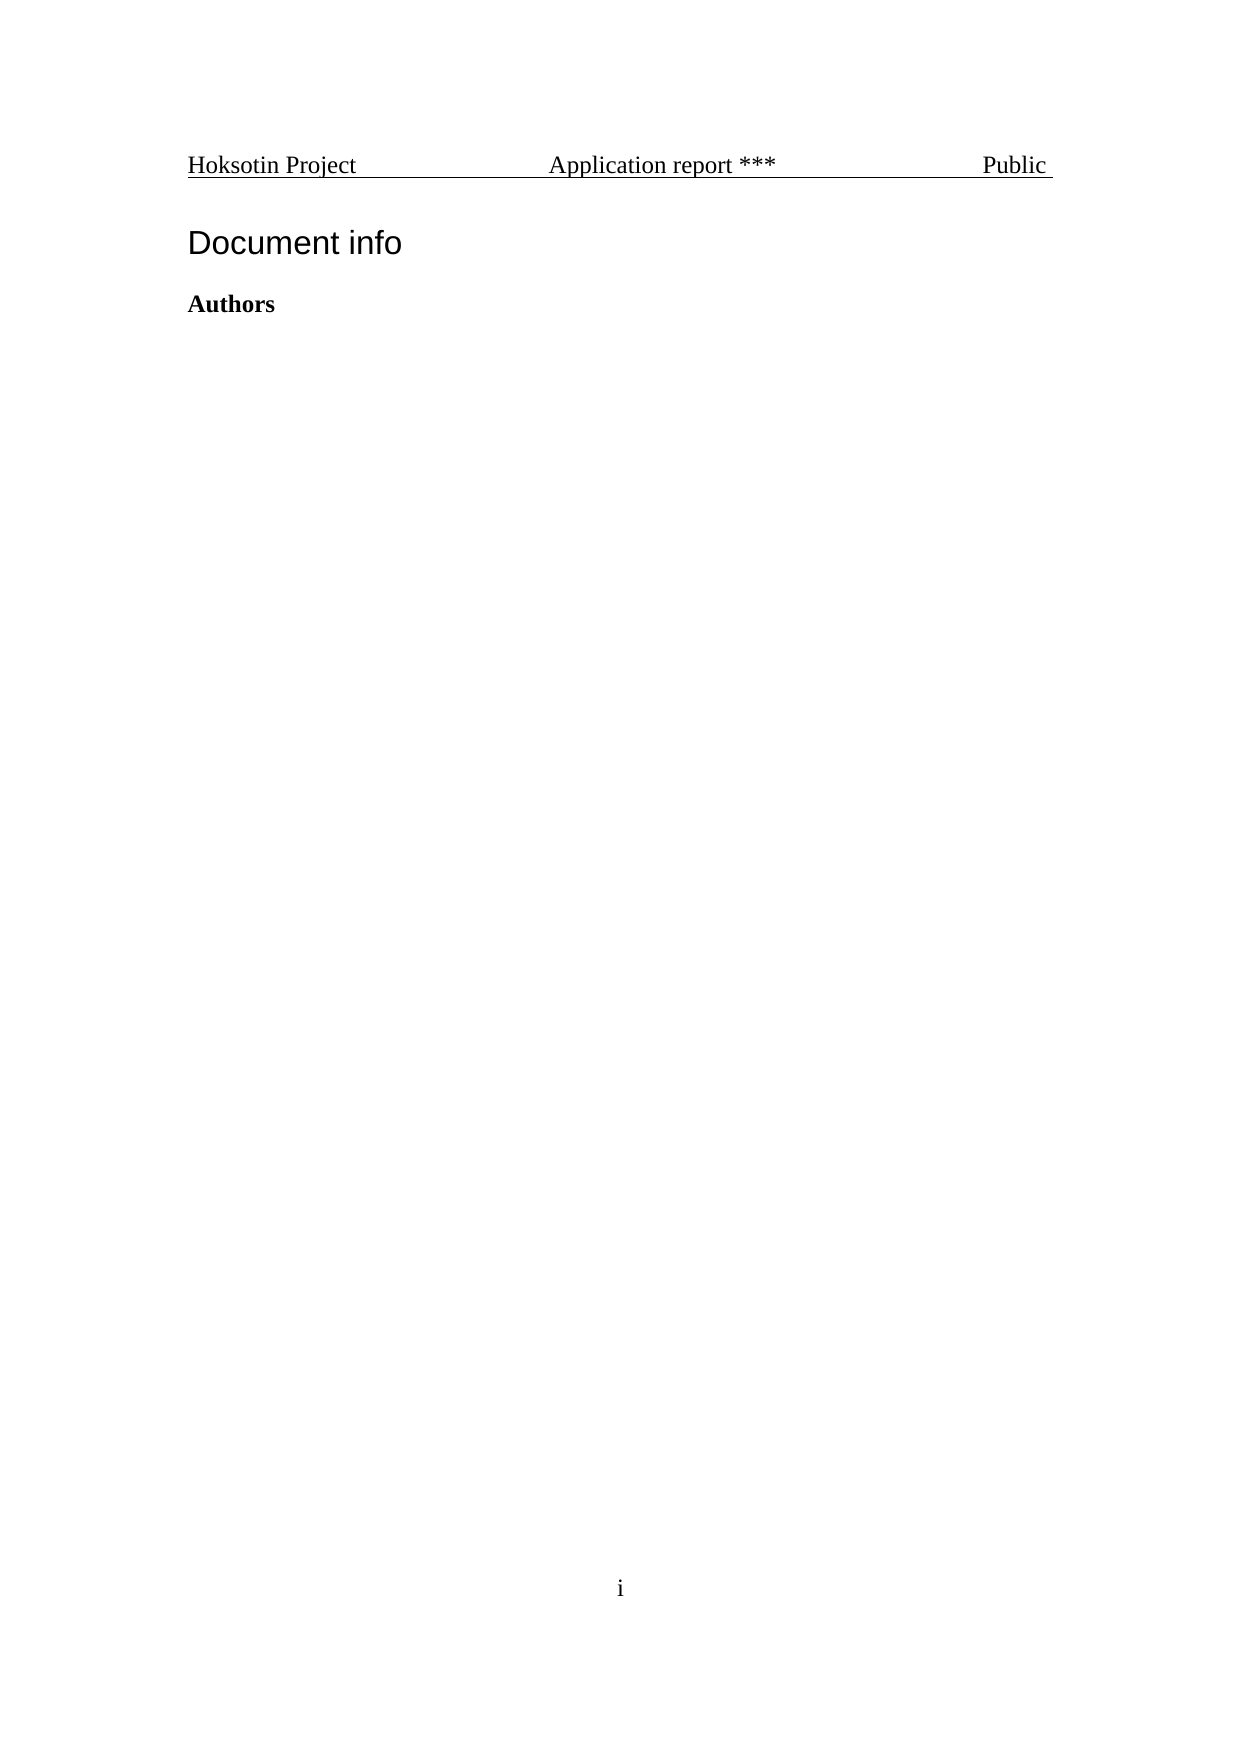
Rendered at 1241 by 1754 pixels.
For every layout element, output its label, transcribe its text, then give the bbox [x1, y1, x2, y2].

subtitle Document info [187, 223, 1053, 262]
text Authors [187, 289, 1053, 317]
